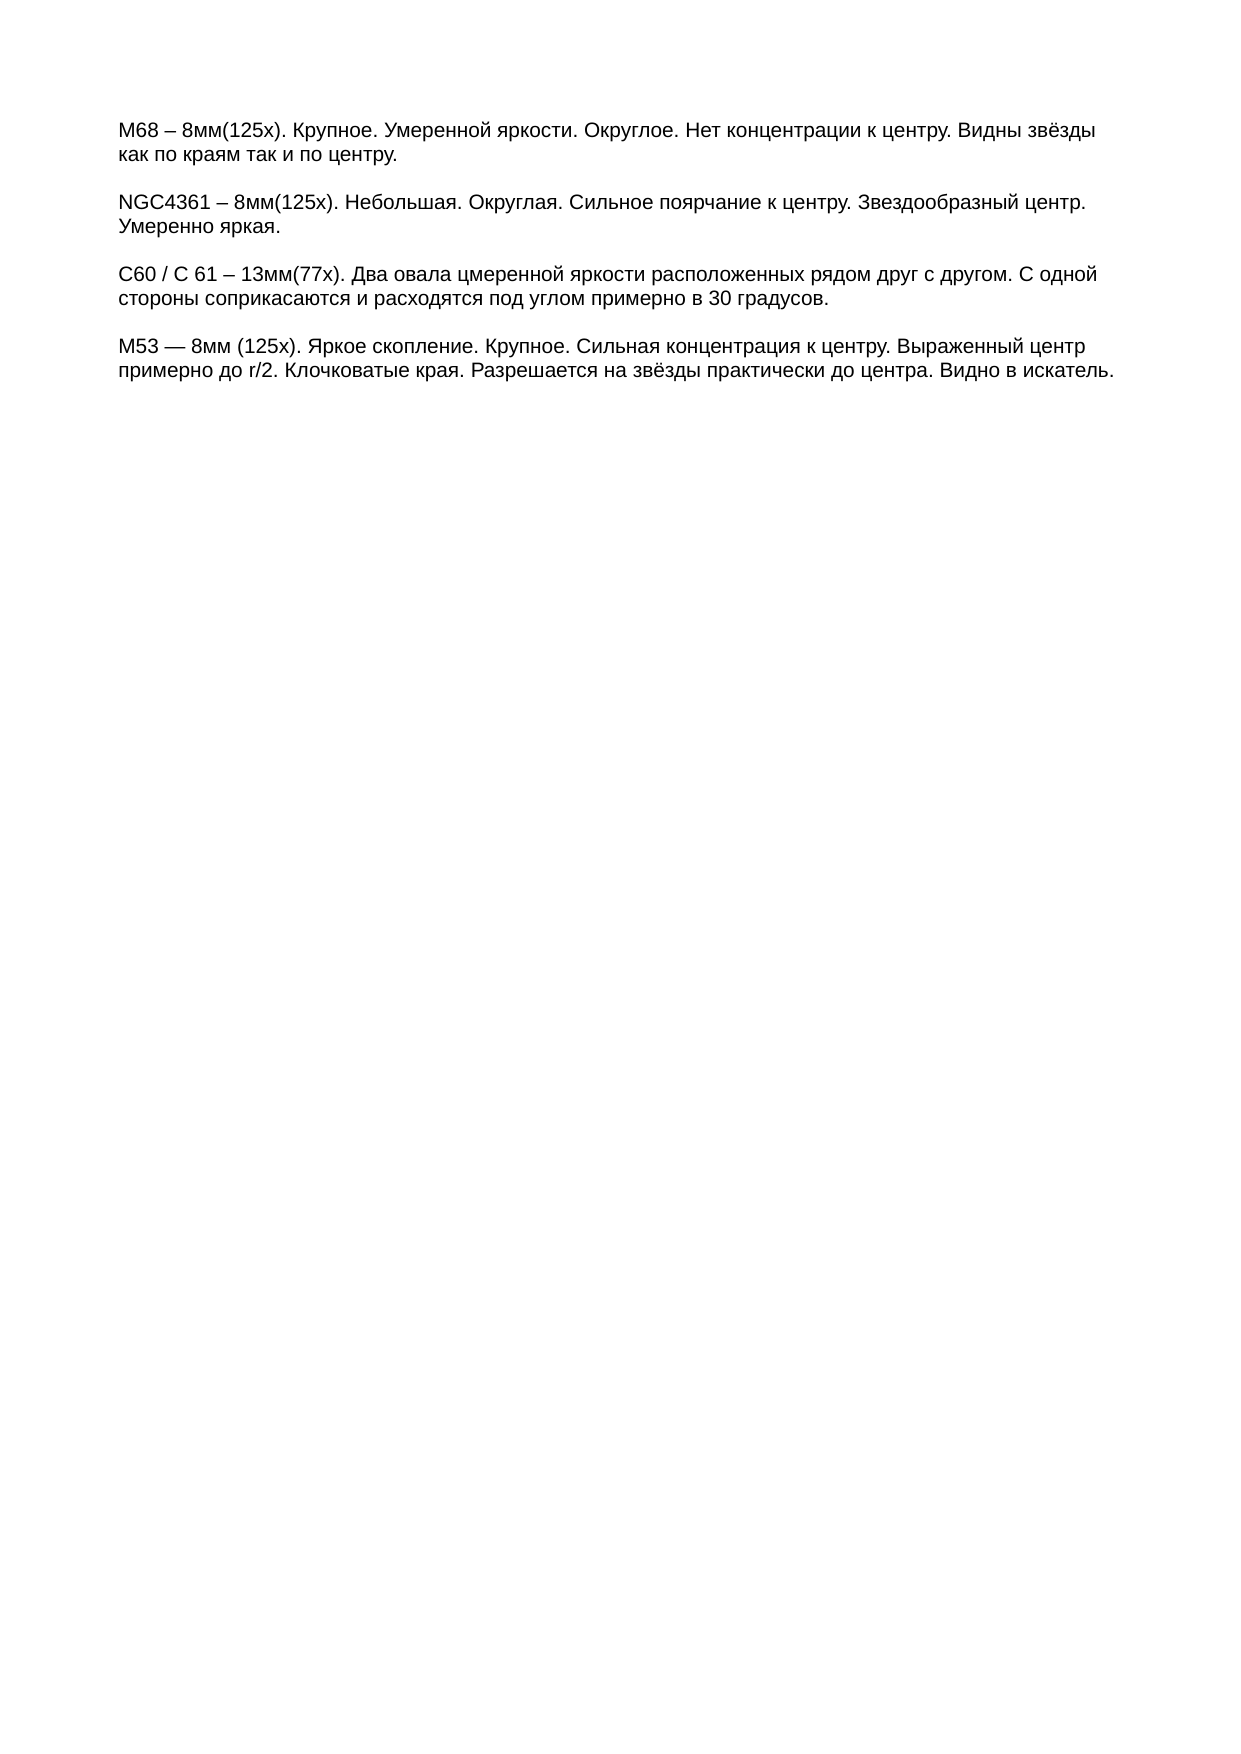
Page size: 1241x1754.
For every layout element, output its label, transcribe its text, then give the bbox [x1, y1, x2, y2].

text М53 — 8мм (125х). Яркое скопление. Крупное. Сильная концентрация к центру. Выраженный центр примерно до r/2. Клочковатые края. Разрешается на звёзды практически до центра. Видно в искатель. [118, 334, 1122, 382]
text M68 – 8мм(125х). Крупное. Умеренной яркости. Округлое. Нет концентрации к центру. Видны звёзды как по краям так и по центру. [118, 118, 1122, 166]
text NGC4361 – 8мм(125х). Небольшая. Округлая. Сильное поярчание к центру. Звездообразный центр. Умеренно яркая. [118, 190, 1122, 238]
text С60 / С 61 – 13мм(77х). Два овала цмеренной яркости расположенных рядом друг с другом. С одной стороны соприкасаются и расходятся под углом примерно в 30 градусов. [118, 262, 1122, 310]
